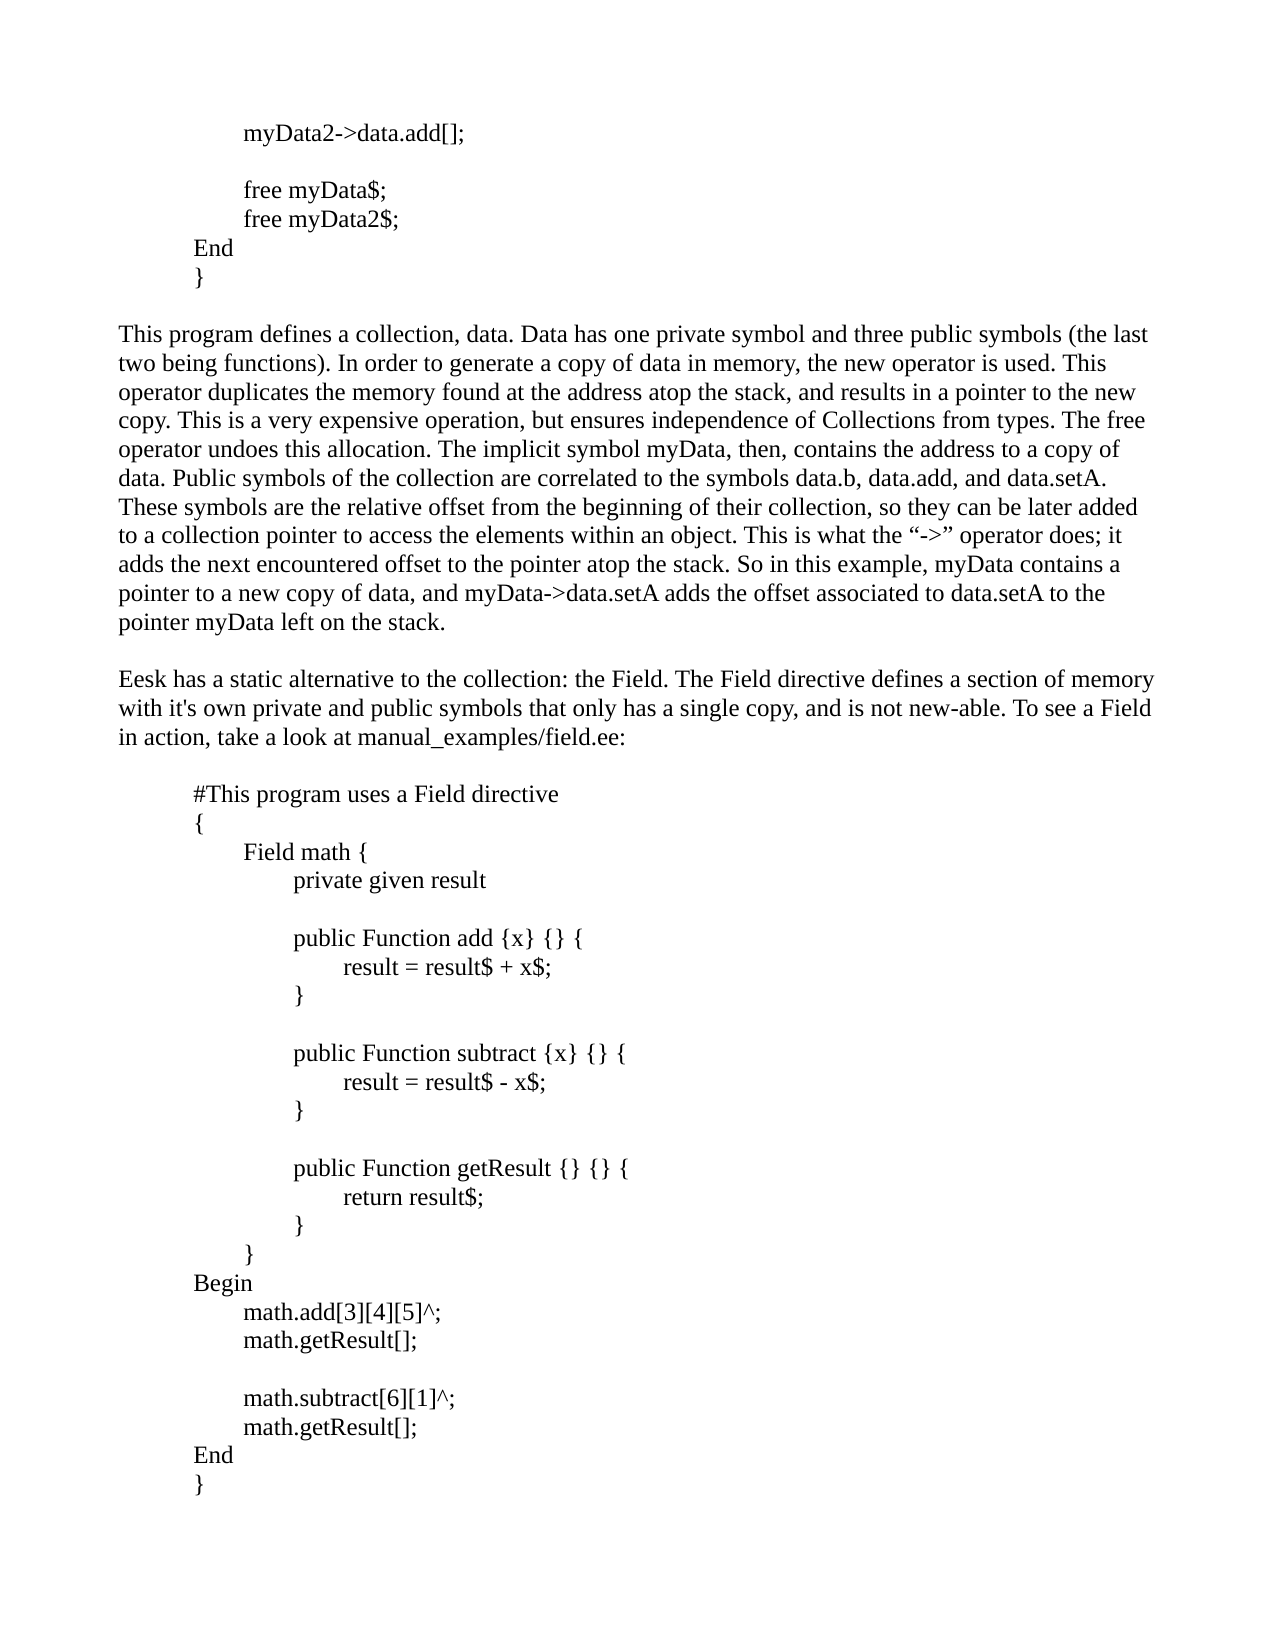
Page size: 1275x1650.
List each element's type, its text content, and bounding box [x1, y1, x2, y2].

text math.add[3][4][5]^; [193, 1297, 1157, 1326]
text result = result$ - x$; [193, 1067, 1157, 1096]
text { [193, 808, 1157, 837]
text free myData2$; [193, 204, 1157, 233]
text } [193, 1469, 1157, 1498]
text } [193, 981, 1157, 1009]
text End [193, 1441, 1157, 1469]
text math.subtract[6][1]^; [193, 1383, 1157, 1412]
text return result$; [193, 1182, 1157, 1211]
text Eesk has a static alternative to the collection: the Field. The Field directive defines a section of memory with it's own private and public symbols that only has a single copy, and is not new-able. To see a Field in action, take a look at manual_examples/field.ee: [118, 664, 1157, 751]
text This program defines a collection, data. Data has one private symbol and three public symbols (the last two being functions). In order to generate a copy of data in memory, the new operator is used. This operator duplicates the memory found at the address atop the stack, and results in a pointer to the new copy. This is a very expensive operation, but ensures independence of Collections from types. The free operator undoes this allocation. The implicit symbol myData, then, contains the address to a copy of data. Public symbols of the collection are correlated to the symbols data.b, data.add, and data.setA. These symbols are the relative offset from the beginning of their collection, so they can be later added to a collection pointer to access the elements within an object. This is what the “->” operator does; it adds the next encountered offset to the pointer atop the stack. So in this example, myData contains a pointer to a new copy of data, and myData->data.setA adds the offset associated to data.setA to the pointer myData left on the stack. [118, 319, 1157, 636]
text math.getResult[]; [193, 1412, 1157, 1441]
text private given result [193, 866, 1157, 894]
text public Function subtract {x} {} { [193, 1038, 1157, 1067]
text public Function add {x} {} { [193, 923, 1157, 952]
text result = result$ + x$; [193, 952, 1157, 981]
text Field math { [193, 837, 1157, 866]
text } [193, 1239, 1157, 1268]
text myData2->data.add[]; [193, 118, 1157, 147]
text public Function getResult {} {} { [193, 1153, 1157, 1182]
text Begin [193, 1268, 1157, 1297]
text } [193, 1096, 1157, 1124]
text } [193, 1211, 1157, 1239]
text math.getResult[]; [193, 1326, 1157, 1354]
text End [193, 233, 1157, 262]
text #This program uses a Field directive [193, 779, 1157, 808]
text } [193, 262, 1157, 291]
text free myData$; [193, 176, 1157, 204]
